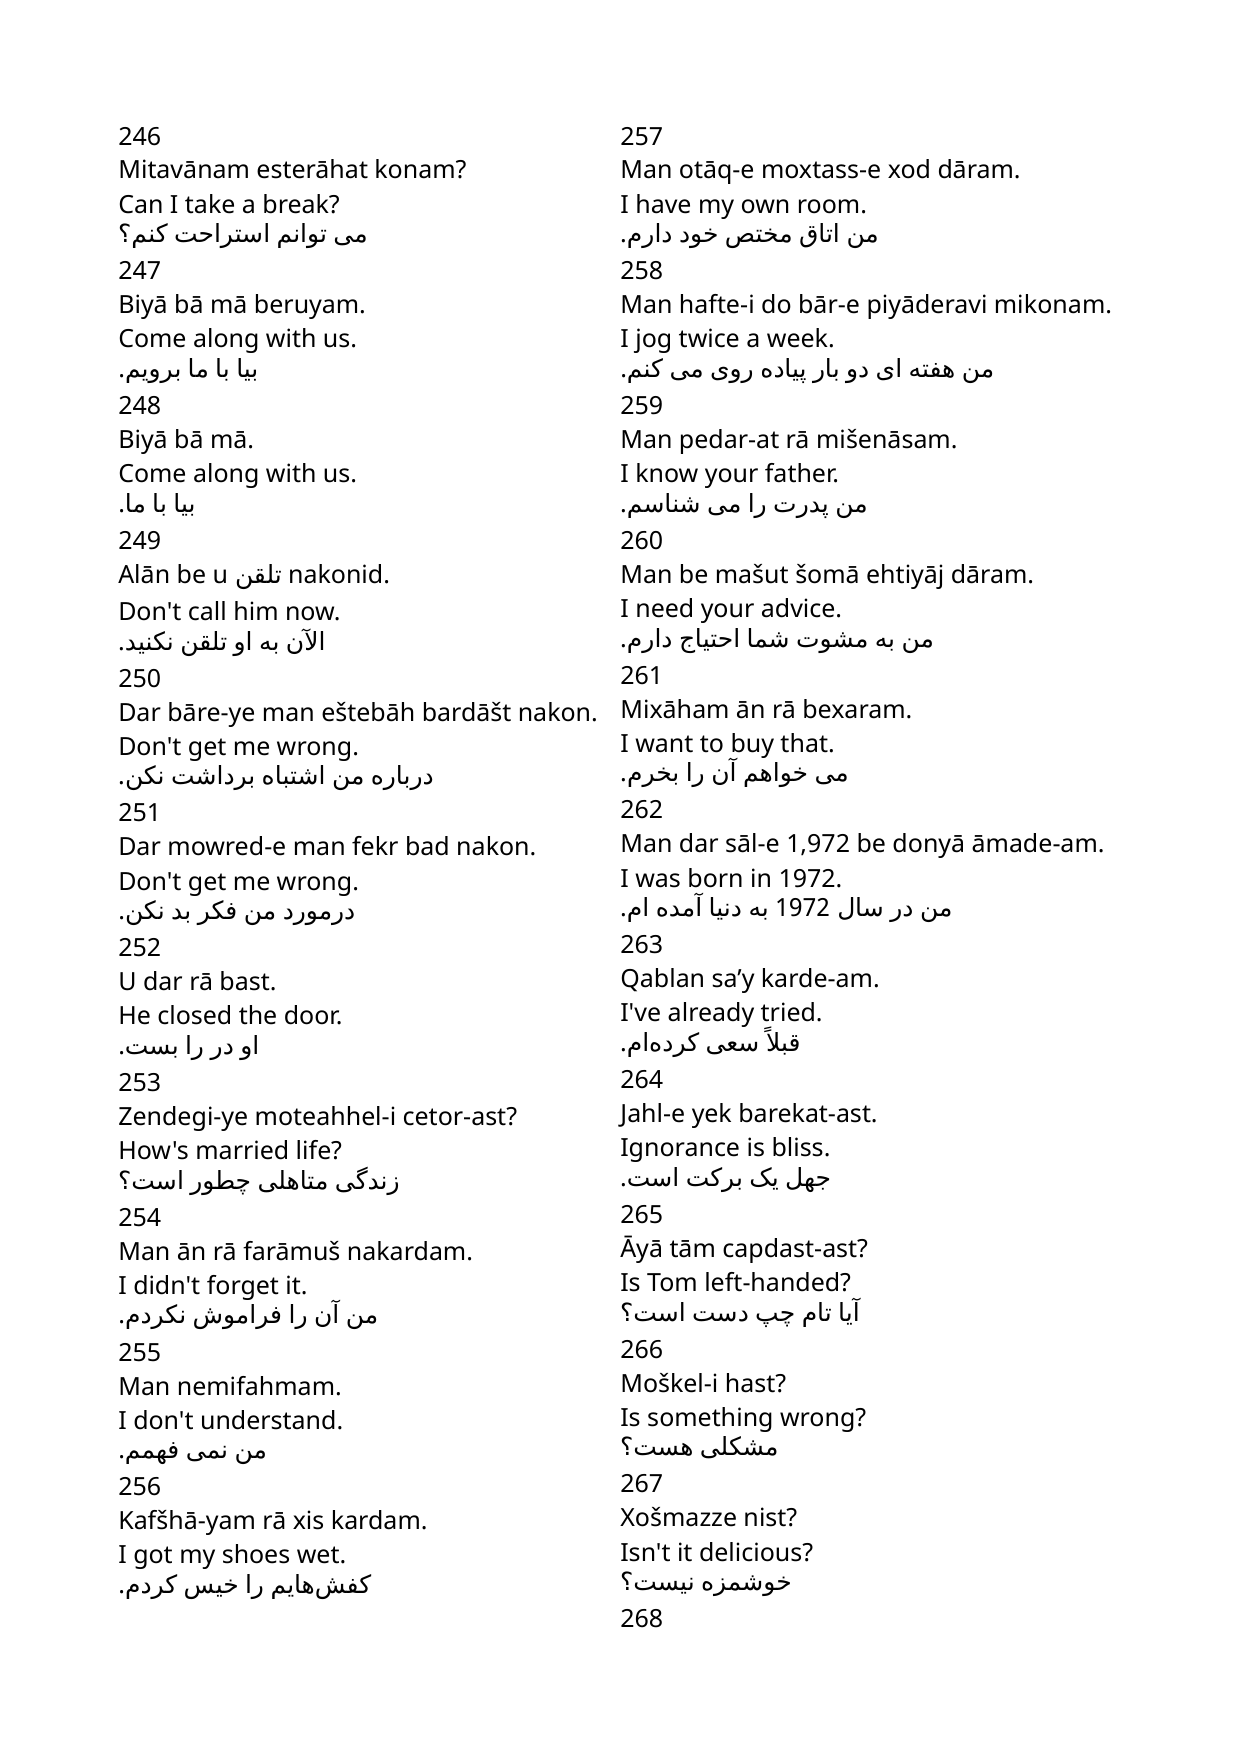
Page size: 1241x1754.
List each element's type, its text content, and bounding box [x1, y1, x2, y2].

text Come along with us. [118, 321, 620, 355]
text می خواهم آن را بخرم. [620, 759, 1122, 792]
text 249 [118, 522, 620, 557]
text 255 [118, 1334, 620, 1368]
text Is something wrong? [620, 1399, 1122, 1433]
text I have my own room. [620, 186, 1122, 220]
text 250 [118, 660, 620, 694]
text 247 [118, 253, 620, 287]
text او در را بست. [118, 1032, 620, 1064]
text 259 [620, 388, 1122, 422]
text Alān be u تلقن nakonid. [118, 557, 620, 593]
text 253 [118, 1064, 620, 1099]
text درمورد من فکر بد نکن. [118, 897, 620, 930]
text Ignorance is bliss. [620, 1130, 1122, 1164]
text 258 [620, 253, 1122, 287]
text Man nemi‌fahmam. [118, 1368, 620, 1402]
text Āyā tām capdast-ast? [620, 1231, 1122, 1264]
text Can I take a break? [118, 186, 620, 220]
text Dar bāre-ye man eštebāh bardāšt nakon. [118, 694, 620, 728]
text I know your father. [620, 456, 1122, 490]
text Zendegi-ye moteahhel-i cetor-ast? [118, 1099, 620, 1133]
text 252 [118, 930, 620, 964]
text 257 [620, 118, 1122, 152]
text Don't get me wrong. [118, 863, 620, 897]
text درباره من اشتباه برداشت نکن. [118, 762, 620, 795]
text I jog twice a week. [620, 321, 1122, 355]
text Is Tom left-handed? [620, 1264, 1122, 1299]
text Biyā bā mā beruyam. [118, 287, 620, 321]
text خوشمزه نیست؟ [620, 1568, 1122, 1601]
text 268 [620, 1601, 1122, 1635]
text Man pedar-at rā mi‌šenāsam. [620, 422, 1122, 456]
text How's married life? [118, 1133, 620, 1167]
text He closed the door. [118, 998, 620, 1032]
text I want to buy that. [620, 725, 1122, 759]
text زندگی متاهلی چطور است؟ [118, 1167, 620, 1199]
text Isn't it delicious? [620, 1534, 1122, 1568]
text 262 [620, 792, 1122, 826]
text I need your advice. [620, 591, 1122, 625]
text Jahl-e yek barekat-ast. [620, 1096, 1122, 1130]
text 260 [620, 522, 1122, 557]
text آیا تام چپ دست است؟ [620, 1299, 1122, 1331]
text Moškel-i hast? [620, 1365, 1122, 1399]
text 266 [620, 1331, 1122, 1365]
text Come along with us. [118, 456, 620, 490]
text 261 [620, 657, 1122, 691]
text من آن را فراموش نکردم. [118, 1302, 620, 1334]
text I got my shoes wet. [118, 1537, 620, 1571]
text من در سال 1972 به دنیا آمده ام. [620, 894, 1122, 927]
text 254 [118, 1199, 620, 1233]
text I don't understand. [118, 1402, 620, 1436]
text Kafš‌hā-yam rā xis kardam. [118, 1503, 620, 1537]
text Man otāq-e moxtass-e xod dāram. [620, 152, 1122, 186]
text I've already tried. [620, 995, 1122, 1029]
text Dar mowred-e man fekr bad nakon. [118, 829, 620, 863]
text بیا با ما. [118, 490, 620, 522]
text قبلاً سعی کرده‌ام. [620, 1029, 1122, 1062]
text 251 [118, 795, 620, 829]
text کفش‌هایم را خیس کردم. [118, 1571, 620, 1604]
text Don't get me wrong. [118, 728, 620, 762]
text I didn't forget it. [118, 1267, 620, 1302]
text U dar rā bast. [118, 964, 620, 998]
text 265 [620, 1196, 1122, 1231]
text 248 [118, 388, 620, 422]
text من به مشوت شما احتیاج دارم. [620, 625, 1122, 657]
text Man ān rā farāmuš nakardam. [118, 1233, 620, 1267]
text 263 [620, 927, 1122, 961]
text من هفته ای دو بار پیاده روی می کنم. [620, 355, 1122, 388]
text Xošmazze nist? [620, 1500, 1122, 1534]
text الآن به او تلقن نکنید. [118, 628, 620, 660]
text I was born in 1972. [620, 860, 1122, 894]
text من پدرت را می شناسم. [620, 490, 1122, 522]
text Biyā bā mā. [118, 422, 620, 456]
text Don't call him now. [118, 593, 620, 628]
text Mi‌tavānam esterāhat konam? [118, 152, 620, 186]
text Man dar sāl-e 1,972 be donyā āmade-am. [620, 826, 1122, 860]
text من نمی فهمم. [118, 1436, 620, 1469]
text 256 [118, 1469, 620, 1503]
text Man hafte‌-i do bār-e piyāderavi mi‌konam. [620, 287, 1122, 321]
text می توانم استراحت کنم؟ [118, 220, 620, 253]
text Man be mašut šomā ehtiyāj dāram. [620, 557, 1122, 591]
text بیا با ما برویم. [118, 355, 620, 388]
text جهل یک برکت است. [620, 1164, 1122, 1196]
text من اتاق مختص خود دارم. [620, 220, 1122, 253]
text 246 [118, 118, 620, 152]
text مشکلی هست؟ [620, 1433, 1122, 1466]
text Mi‌xāham ān rā bexaram. [620, 691, 1122, 725]
text 267 [620, 1466, 1122, 1500]
text Qablan sa’y karde-am. [620, 961, 1122, 995]
text 264 [620, 1062, 1122, 1096]
